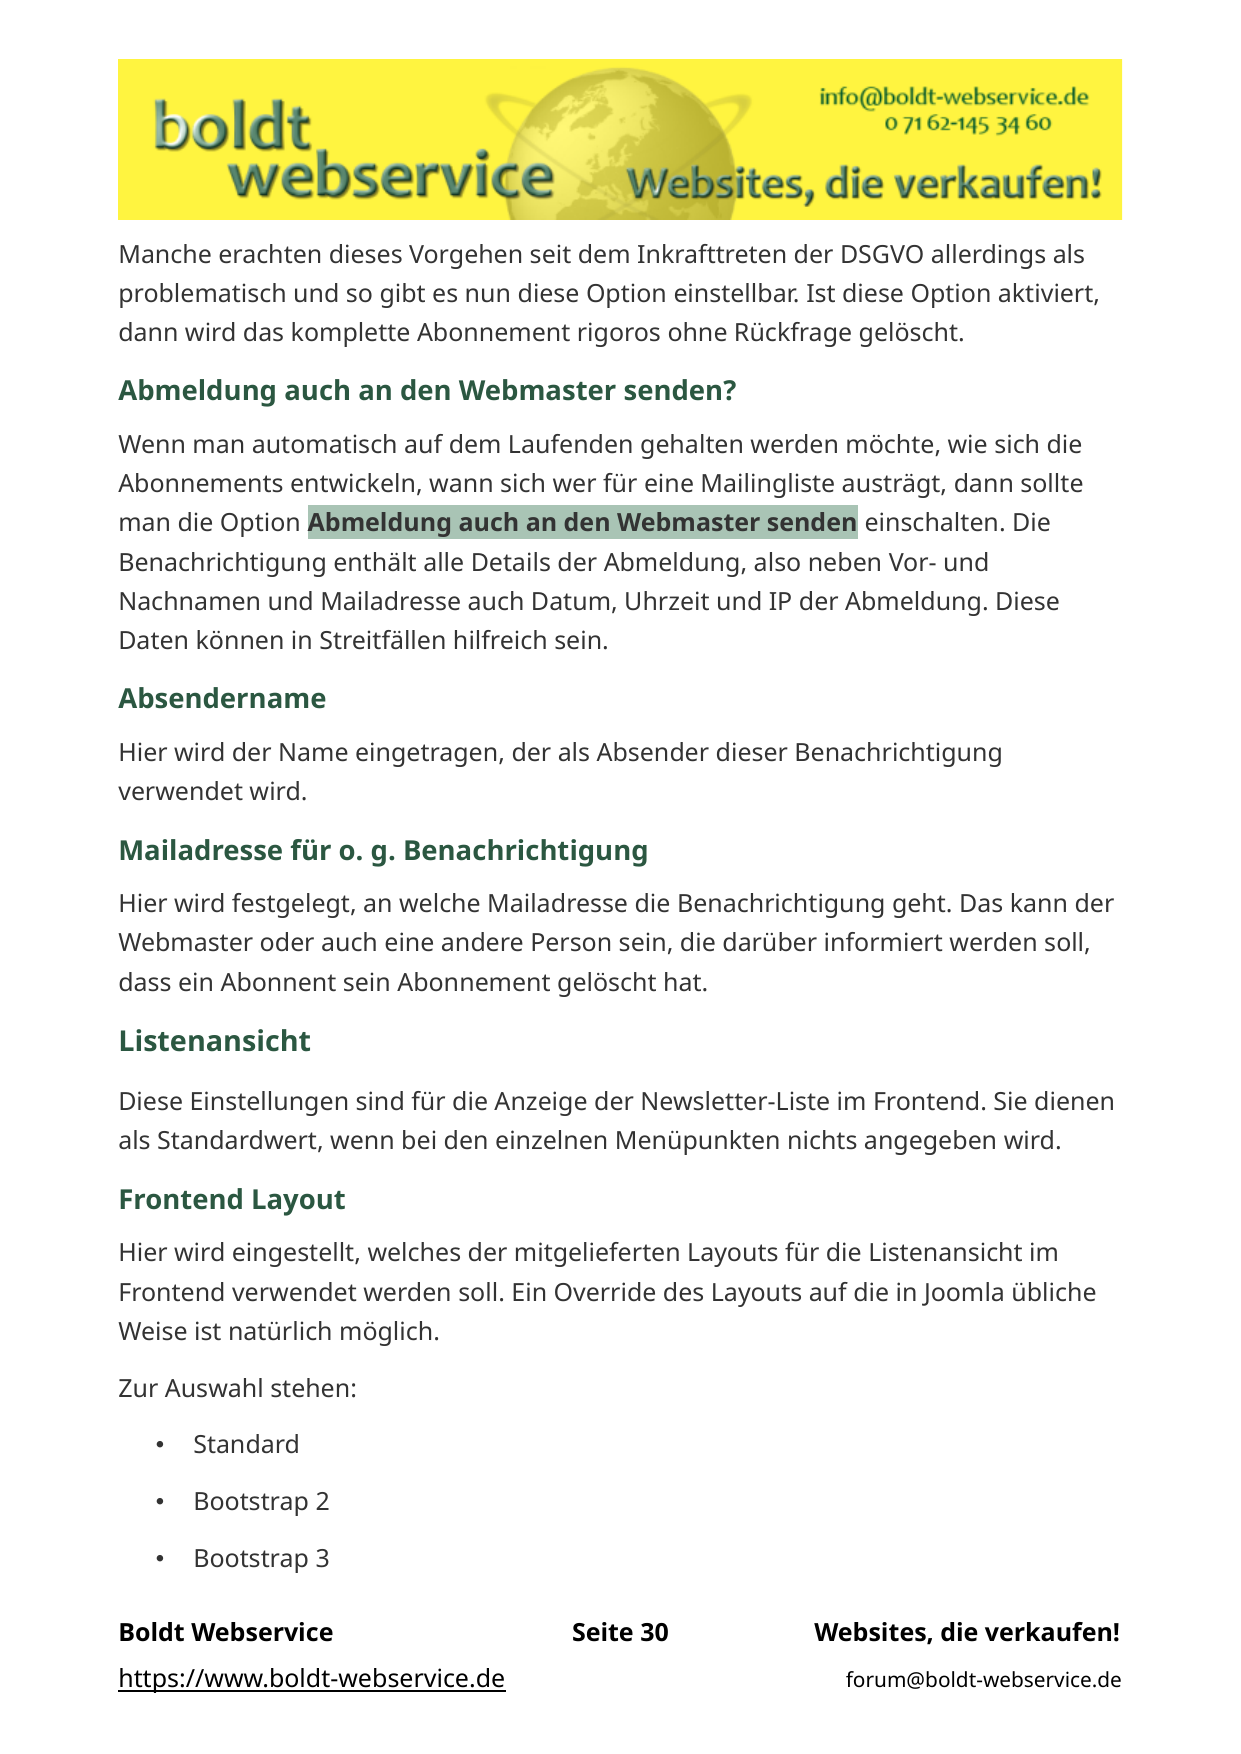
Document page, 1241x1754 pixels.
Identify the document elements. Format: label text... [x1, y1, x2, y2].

picture [118, 59, 1123, 220]
text Diese Einstellungen sind für die Anzeige der Newsletter-Liste im Frontend. Sie dienen als Standardwert, wenn bei den einzelnen Menüpunkten nichts angegeben wird. [118, 1084, 1122, 1157]
list Bootstrap 2 [156, 1484, 1122, 1518]
text Zur Auswahl stehen: [118, 1370, 1122, 1404]
subtitle Listenansicht [118, 1021, 1122, 1060]
text Hier wird der Name eingetragen, der als Absender dieser Benachrichtigung verwendet wird. [118, 734, 1122, 808]
text Hier wird eingestellt, welches der mitgelieferten Layouts für die Listenansicht im Frontend verwendet werden soll. Ein Override des Layouts auf die in Joomla übliche Weise ist natürlich möglich. [118, 1235, 1122, 1347]
subtitle Abmeldung auch an den Webmaster senden? [118, 371, 1122, 409]
text Wenn man automatisch auf dem Laufenden gehalten werden möchte, wie sich die Abonnements entwickeln, wann sich wer für eine Mailingliste austrägt, dann sollte man die Option Abmeldung auch an den Webmaster senden einschalten. Die Benachrichtigung enthält alle Details der Abmeldung, also neben Vor- und Nachnamen und Mailadresse auch Datum, Uhrzeit und IP der Abmeldung. Diese Daten können in Streitfällen hilfreich sein. [118, 427, 1122, 657]
subtitle Frontend Layout [118, 1180, 1122, 1217]
text Manche erachten dieses Vorgehen seit dem Inkrafttreten der DSGVO allerdings als problematisch und so gibt es nun diese Option einstellbar. Ist diese Option aktiviert, dann wird das komplette Abonnement rigoros ohne Rückfrage gelöscht. [118, 236, 1122, 349]
subtitle Absendername [118, 679, 1122, 717]
list Bootstrap 3 [156, 1541, 1122, 1575]
list Standard [156, 1427, 1122, 1461]
subtitle Mailadresse für o. g. Benachrichtigung [118, 831, 1122, 868]
text Hier wird festgelegt, an welche Mailadresse die Benachrichtigung geht. Das kann der Webmaster oder auch eine andere Person sein, die darüber informiert werden soll, dass ein Abonnent sein Abonnement gelöscht hat. [118, 886, 1122, 998]
